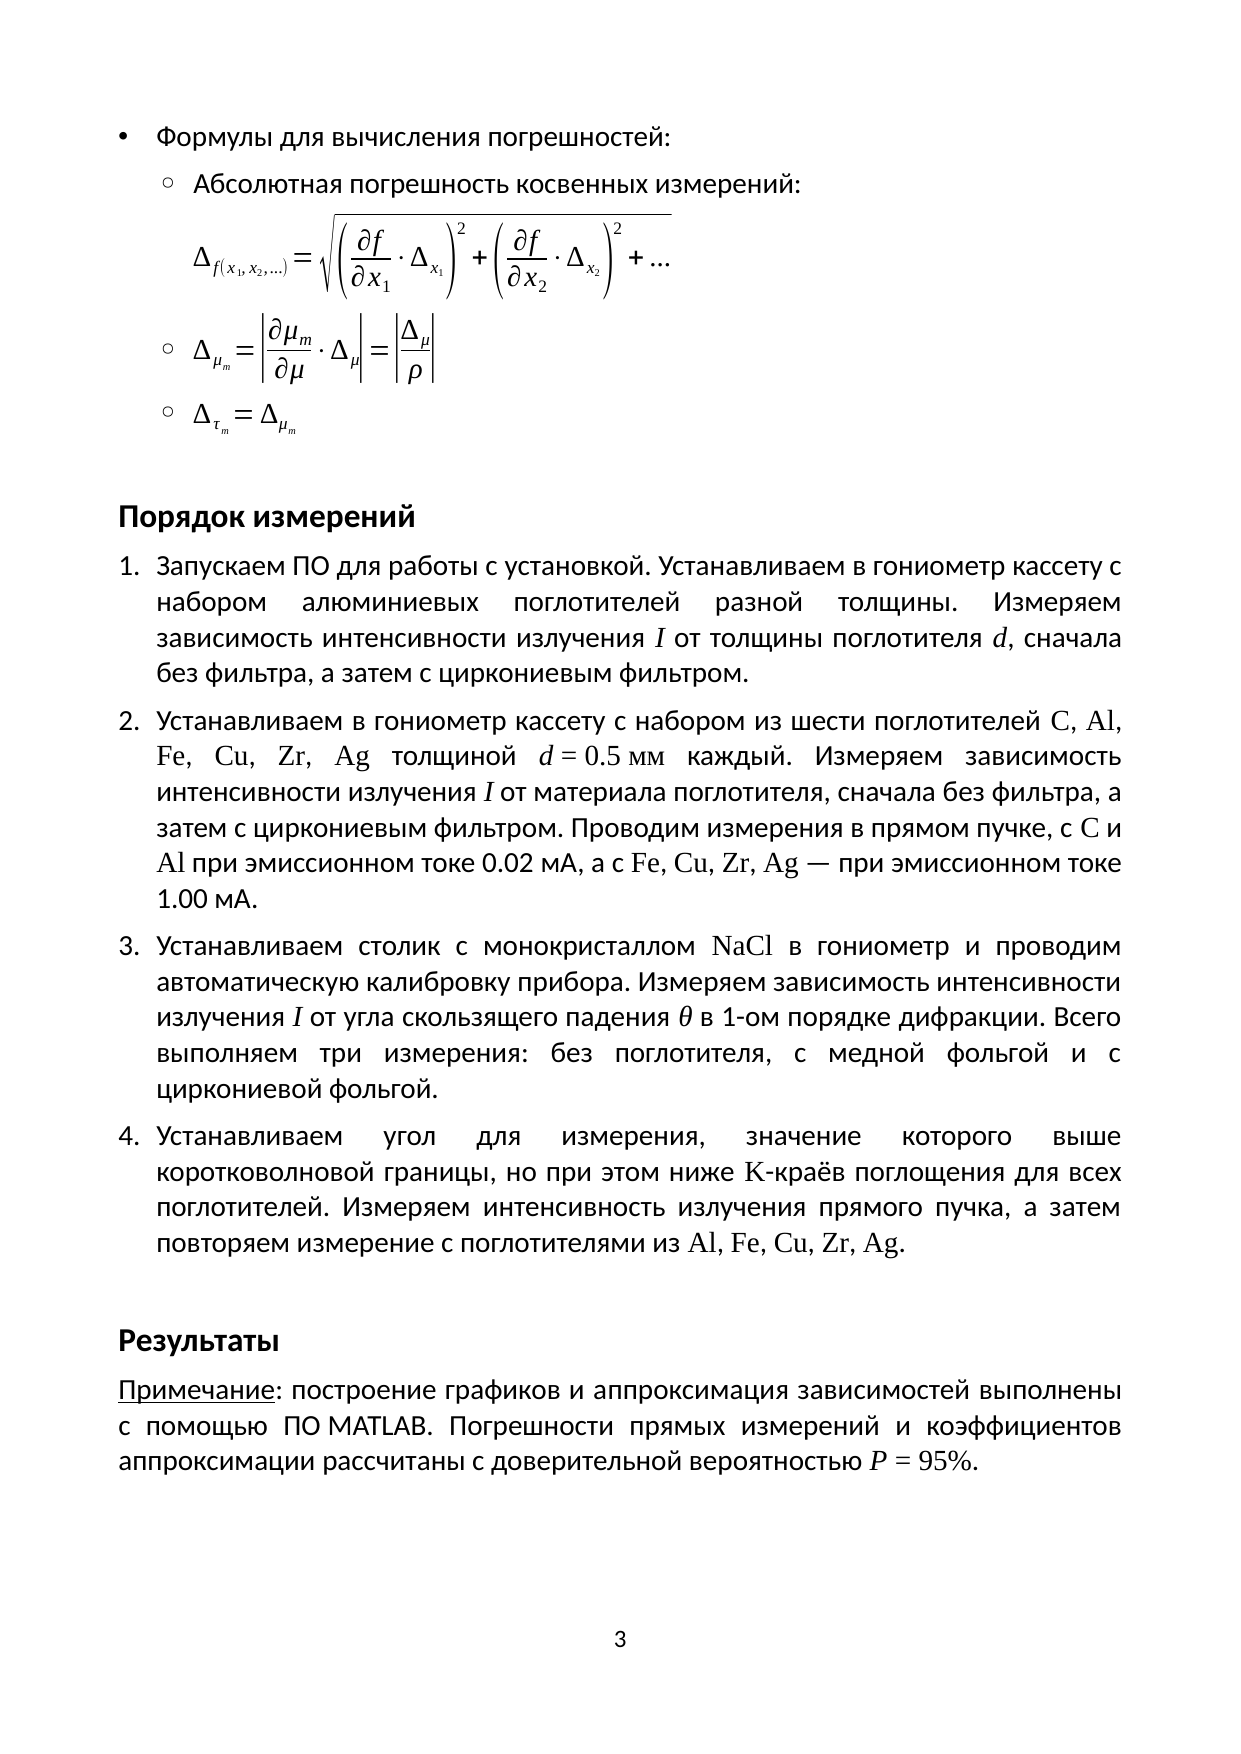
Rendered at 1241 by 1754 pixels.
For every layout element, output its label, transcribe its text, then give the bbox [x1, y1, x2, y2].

list Устанавливаем в гониометр кассету с набором из шести поглотителей C, Al, Fe, Cu, Zr, Ag толщиной d = 0.5 мм каждый. Измеряем зависимость интенсивности излучения I от материала поглотителя, сначала без фильтра, а затем с циркониевым фильтром. Проводим измерения в прямом пучке, с C и Al при эмиссионном токе 0.02 мА, а с Fe, Cu, Zr, Ag — при эмиссионном токе 1.00 мА. [118, 702, 1122, 916]
list Устанавливаем угол для измерения, значение которого выше коротковолновой границы, но при этом ниже K-краёв поглощения для всех поглотителей. Измеряем интенсивность излучения прямого пучка, а затем повторяем измерение с поглотителями из Al, Fe, Cu, Zr, Ag. [118, 1117, 1122, 1260]
list Запускаем ПО для работы с установкой. Устанавливаем в гониометр кассету с набором алюминиевых поглотителей разной толщины. Измеряем зависимость интенсивности излучения I от толщины поглотителя d, сначала без фильтра, а затем с циркониевым фильтром. [118, 547, 1122, 690]
list Устанавливаем столик с монокристаллом NaCl в гониометр и проводим автоматическую калибровку прибора. Измеряем зависимость интенсивности излучения I от угла скользящего падения θ в 1-ом порядке дифракции. Всего выполняем три измерения: без поглотителя, с медной фольгой и с циркониевой фольгой. [118, 927, 1122, 1105]
list Формулы для вычисления погрешностей: [118, 118, 1122, 154]
text Примечание: построение графиков и аппроксимация зависимостей выполнены с помощью ПО MATLAB. Погрешности прямых измерений и коэффициентов аппроксимации рассчитаны с доверительной вероятностью P = 95%. [118, 1371, 1122, 1478]
subtitle Результаты [118, 1319, 1122, 1359]
subtitle Порядок измерений [118, 495, 1122, 536]
list Абсолютная погрешность косвенных измерений: [156, 166, 1122, 201]
